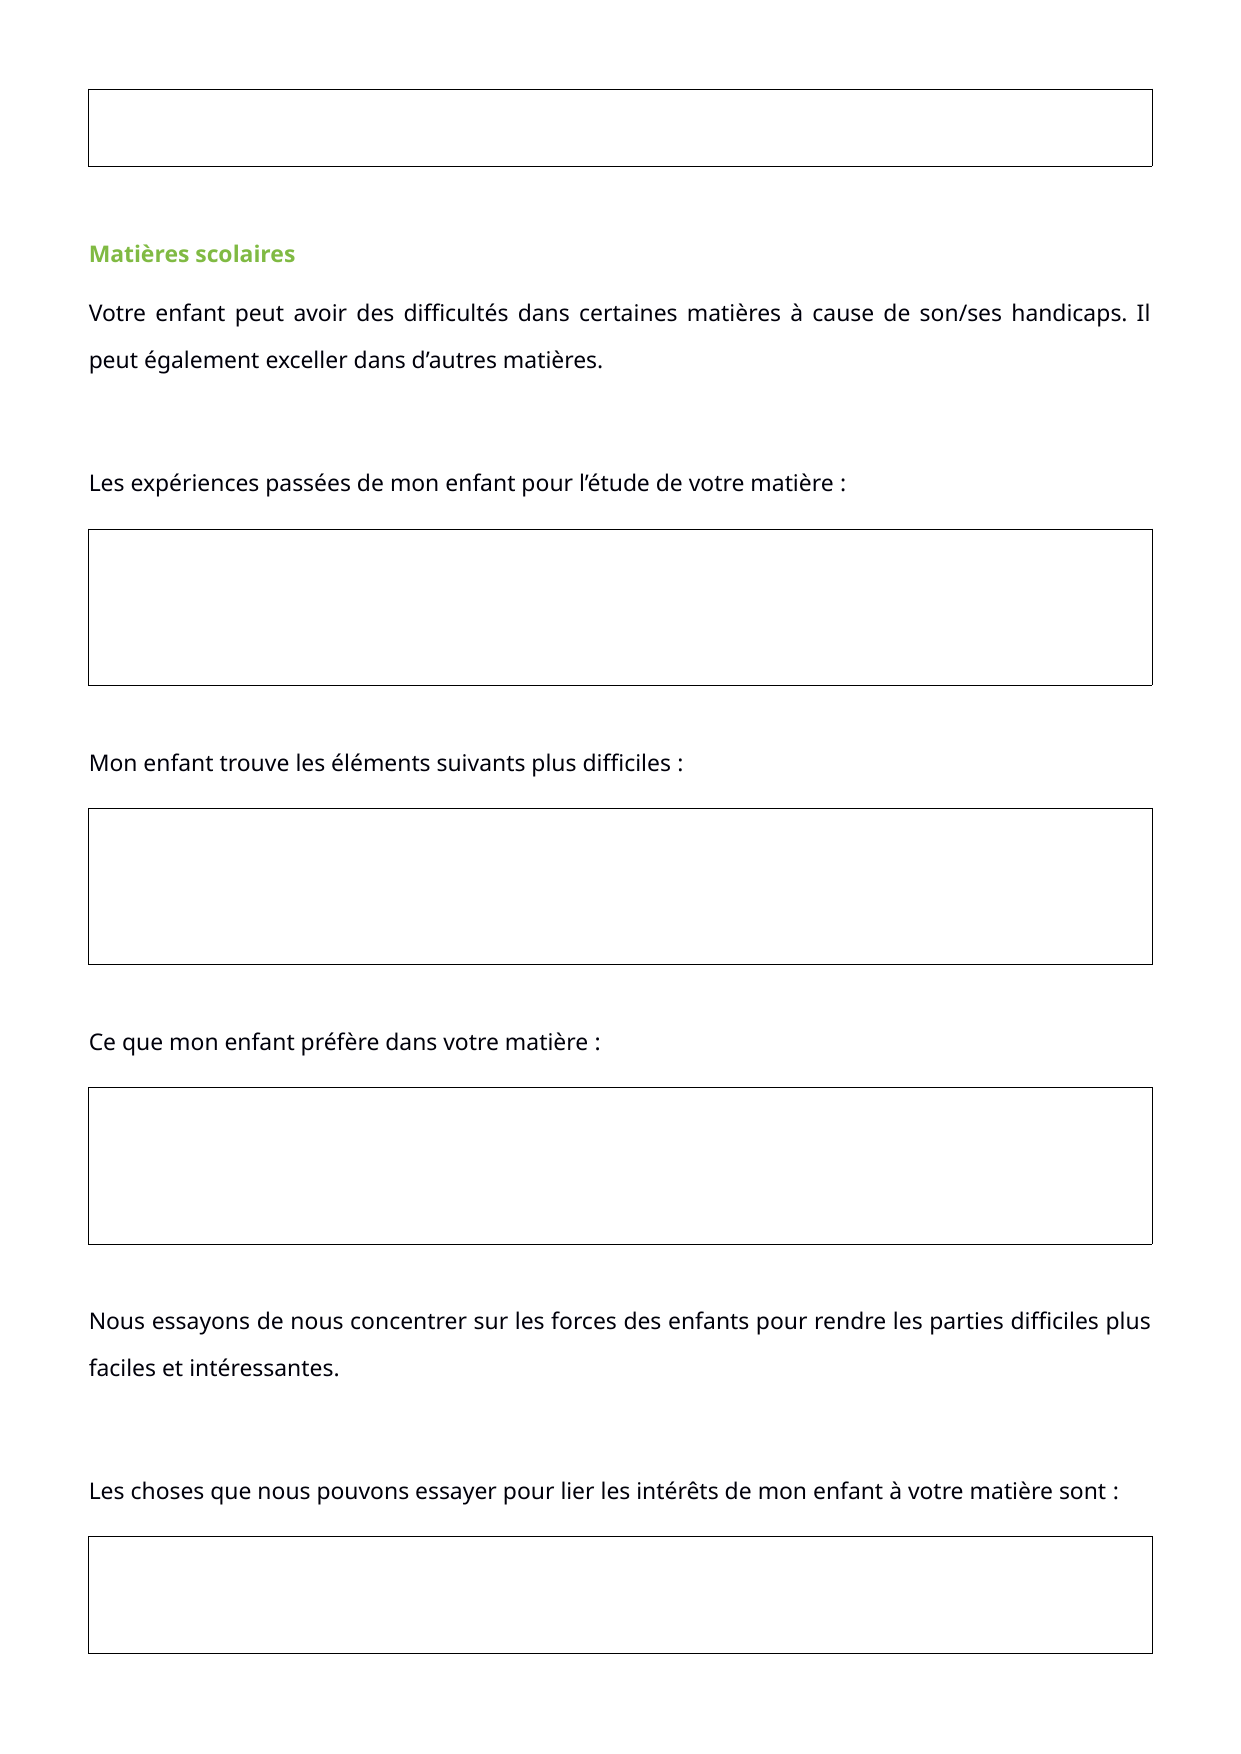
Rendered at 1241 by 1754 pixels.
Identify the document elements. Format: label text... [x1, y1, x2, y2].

text Nous essayons de nous concentrer sur les forces des enfants pour rendre les parties difficiles plus faciles et intéressantes. [88, 1305, 1152, 1383]
text Les choses que nous pouvons essayer pour lier les intérêts de mon enfant à votre matière sont : [88, 1475, 1152, 1506]
table_header [89, 809, 1152, 964]
text Votre enfant peut avoir des difficultés dans certaines matières à cause de son/ses handicaps. Il peut également exceller dans d’autres matières. [88, 297, 1152, 375]
subtitle Matières scolaires [88, 238, 1152, 269]
text Les expériences passées de mon enfant pour l’étude de votre matière : [88, 467, 1152, 498]
table_header [89, 90, 1152, 166]
text Ce que mon enfant préfère dans votre matière : [88, 1026, 1152, 1057]
table_header [89, 1537, 1152, 1653]
table_header [89, 530, 1152, 685]
text Mon enfant trouve les éléments suivants plus difficiles : [88, 746, 1152, 778]
table_header [89, 1088, 1152, 1244]
